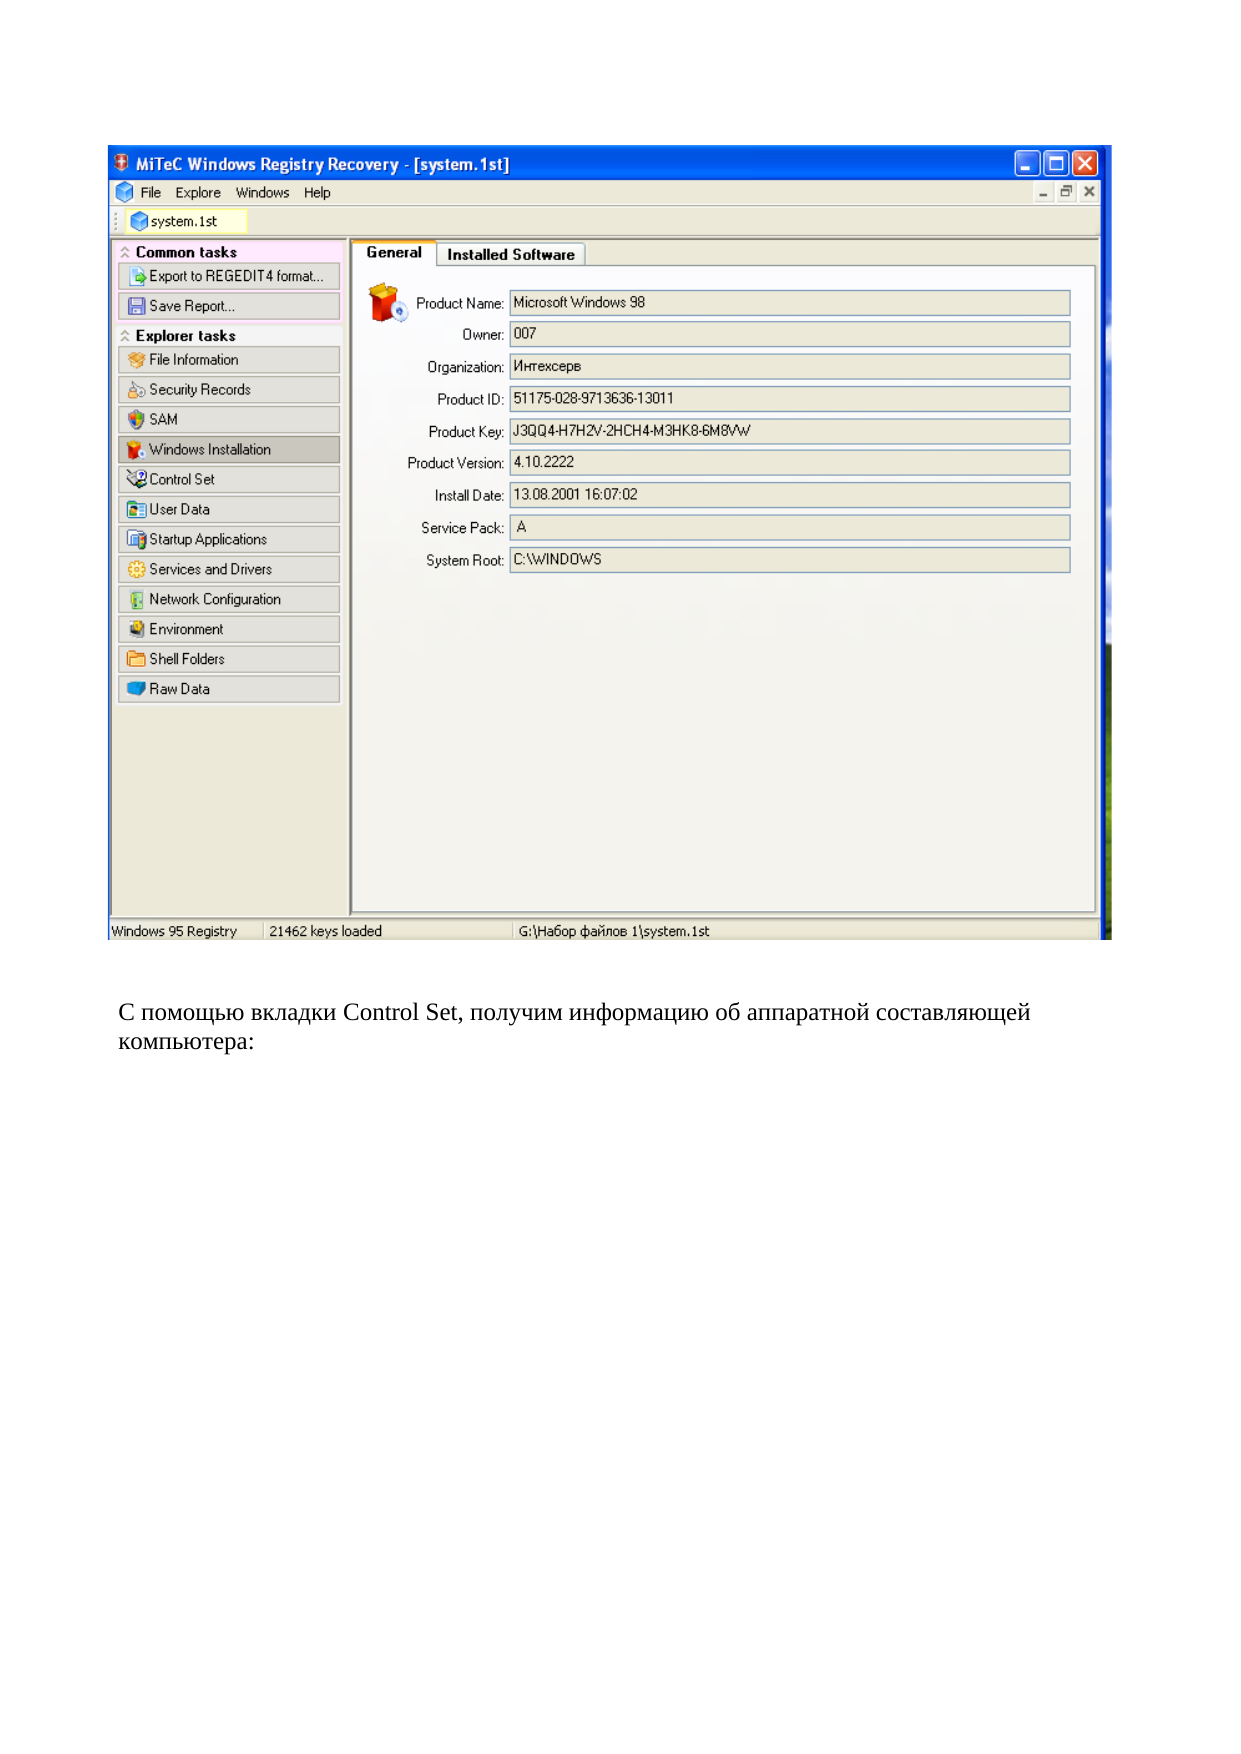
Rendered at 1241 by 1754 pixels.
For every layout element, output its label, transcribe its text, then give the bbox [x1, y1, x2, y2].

text С помощью вкладки Control Set, получим информацию об аппаратной составляющей компьютера: [118, 997, 1122, 1054]
picture [107, 145, 1112, 940]
